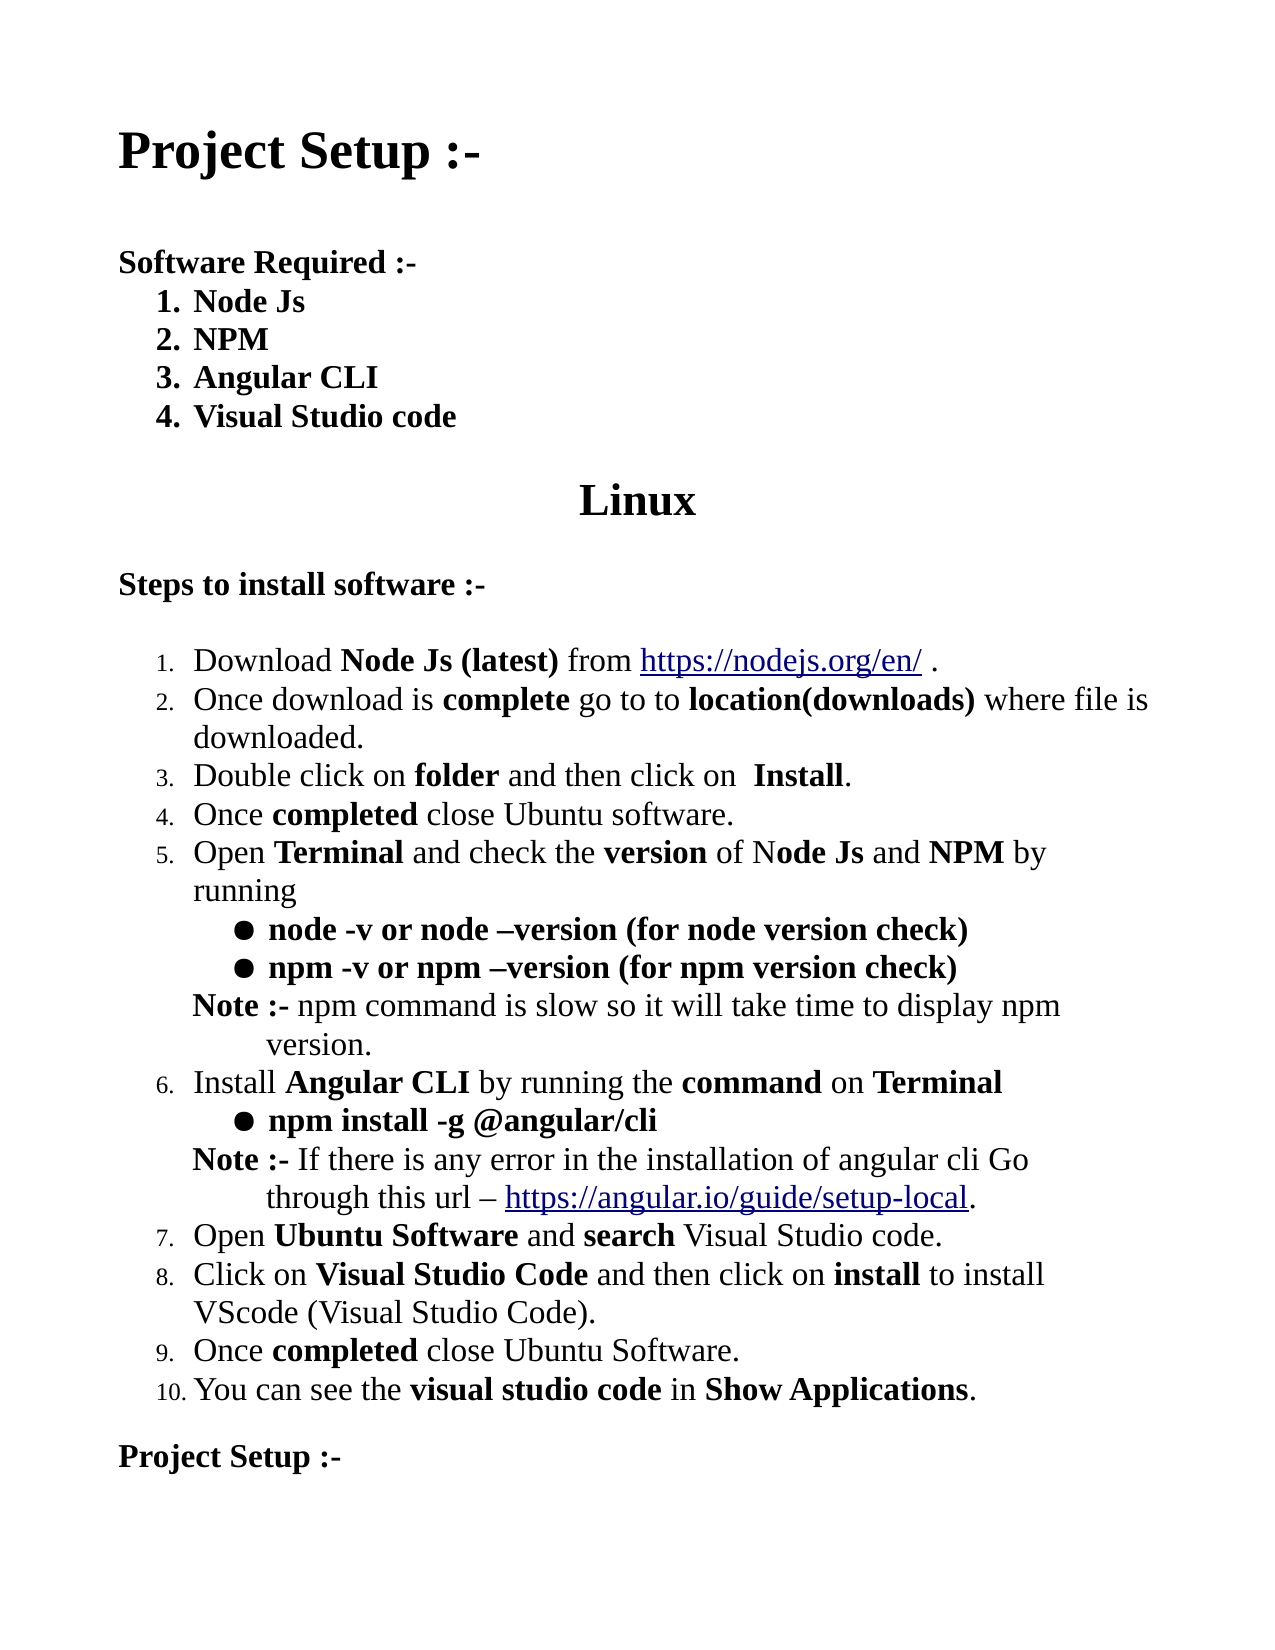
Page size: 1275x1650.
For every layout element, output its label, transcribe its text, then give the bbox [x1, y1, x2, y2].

text Project Setup :- [118, 1436, 1157, 1474]
list You can see the visual studio code in Show Applications. [156, 1369, 1157, 1407]
list Once completed close Ubuntu software. [156, 794, 1157, 832]
list npm -v or npm –version (for npm version check) [231, 947, 1157, 985]
list Click on Visual Studio Code and then click on install to install VScode (Visual Studio Code). [156, 1254, 1157, 1330]
text Steps to install software :- [118, 564, 1157, 602]
list NPM [156, 319, 1157, 358]
list Install Angular CLI by running the command on Terminal [156, 1062, 1157, 1100]
list Visual Studio code [156, 396, 1157, 434]
list Open Terminal and check the version of Node Js and NPM by running [156, 832, 1157, 909]
text Linux [118, 473, 1157, 525]
list npm install -g @angular/cli [231, 1100, 1157, 1139]
text Project Setup :- [118, 118, 1157, 180]
list Download Node Js (latest) from https://nodejs.org/en/ . [156, 640, 1157, 679]
list Open Ubuntu Software and search Visual Studio code. [156, 1215, 1157, 1254]
list Once completed close Ubuntu Software. [156, 1330, 1157, 1369]
list Once download is complete go to to location(downloads) where file is downloaded. [156, 679, 1157, 755]
list Node Js [156, 281, 1157, 319]
list Double click on folder and then click on Install. [156, 755, 1157, 794]
text Software Required :- [118, 243, 1157, 281]
list node -v or node –version (for node version check) [231, 909, 1157, 947]
text Note :- npm command is slow so it will take time to display npm version. [118, 985, 1157, 1062]
list Angular CLI [156, 358, 1157, 396]
text Note :- If there is any error in the installation of angular cli Go through this url – https://angular.io/guide/setup-local. [118, 1139, 1157, 1215]
